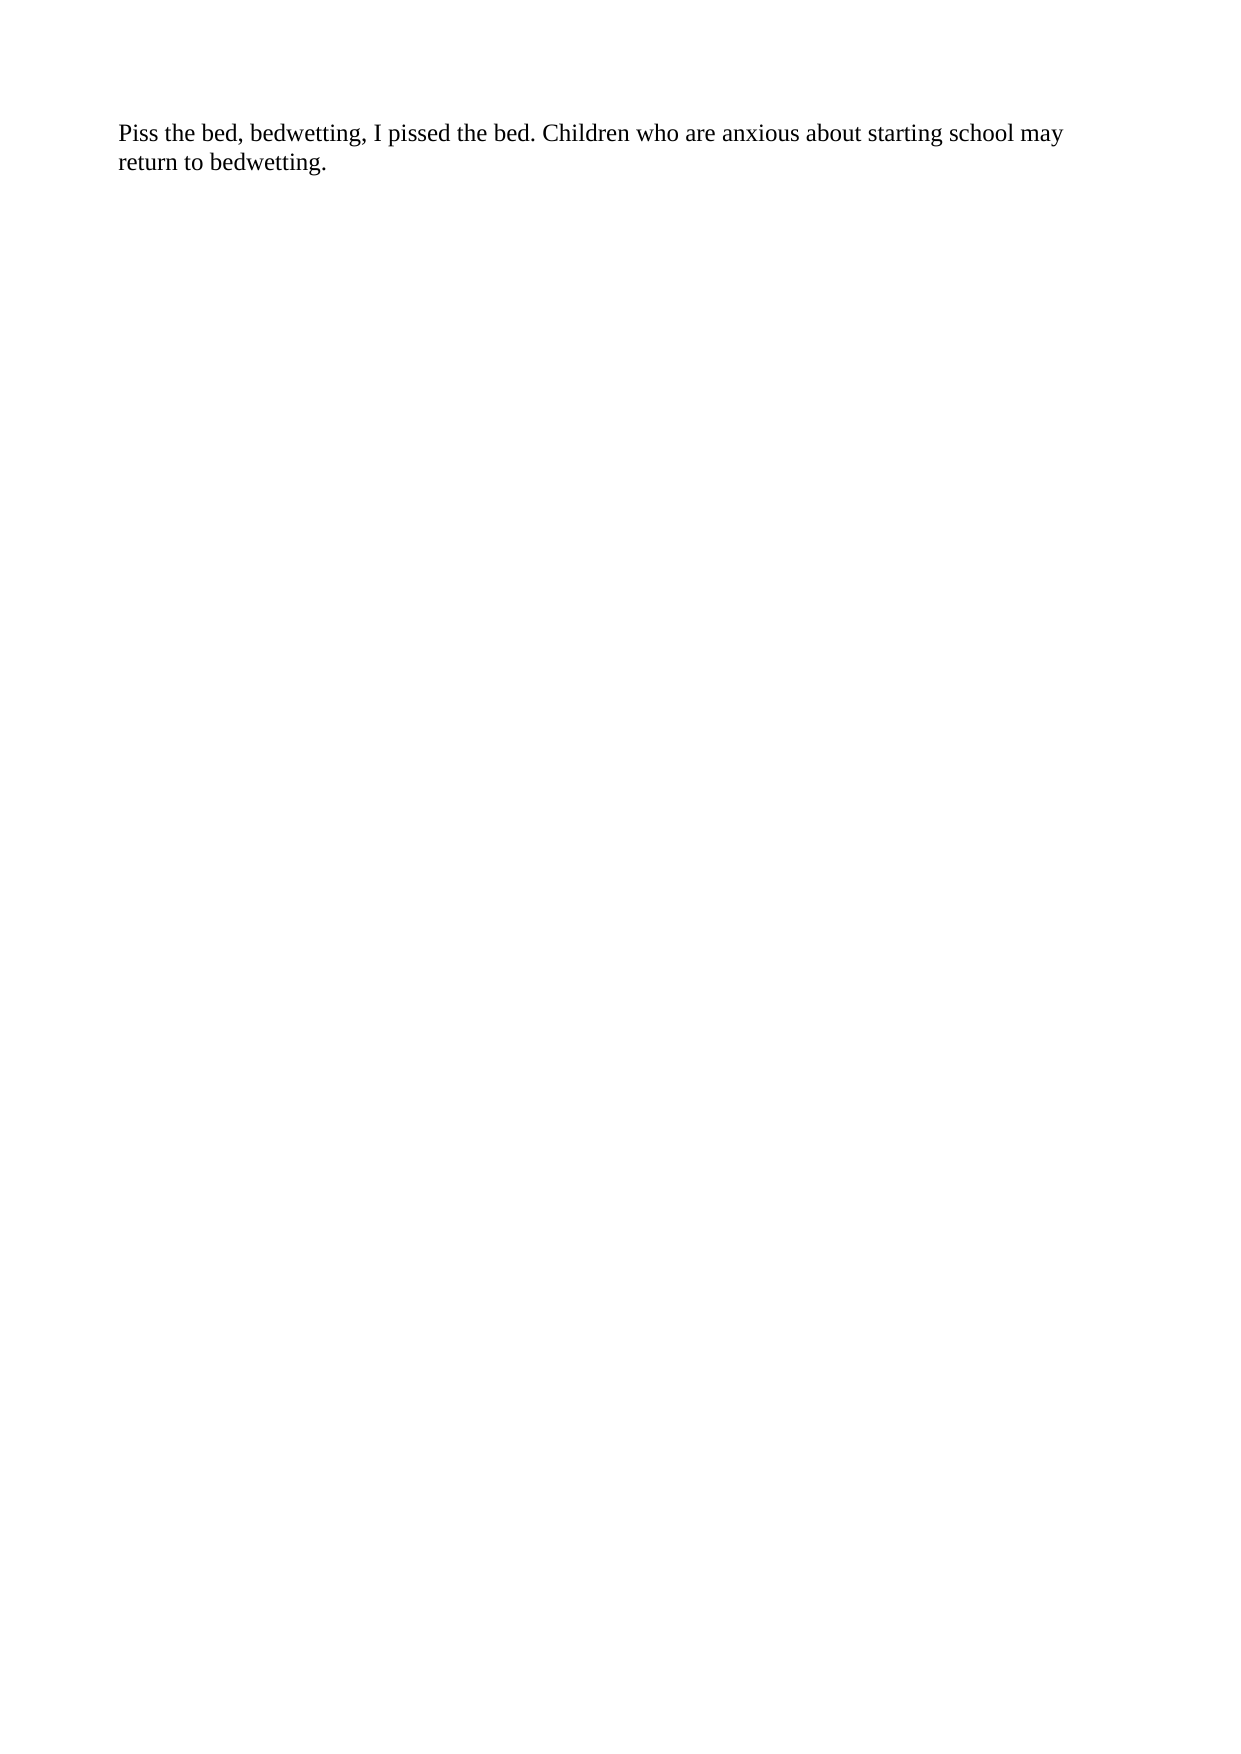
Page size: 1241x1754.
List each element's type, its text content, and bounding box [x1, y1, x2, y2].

text Piss the bed, bedwetting, I pissed the bed. Children who are anxious about starting school may return to bedwetting. [118, 118, 1122, 176]
